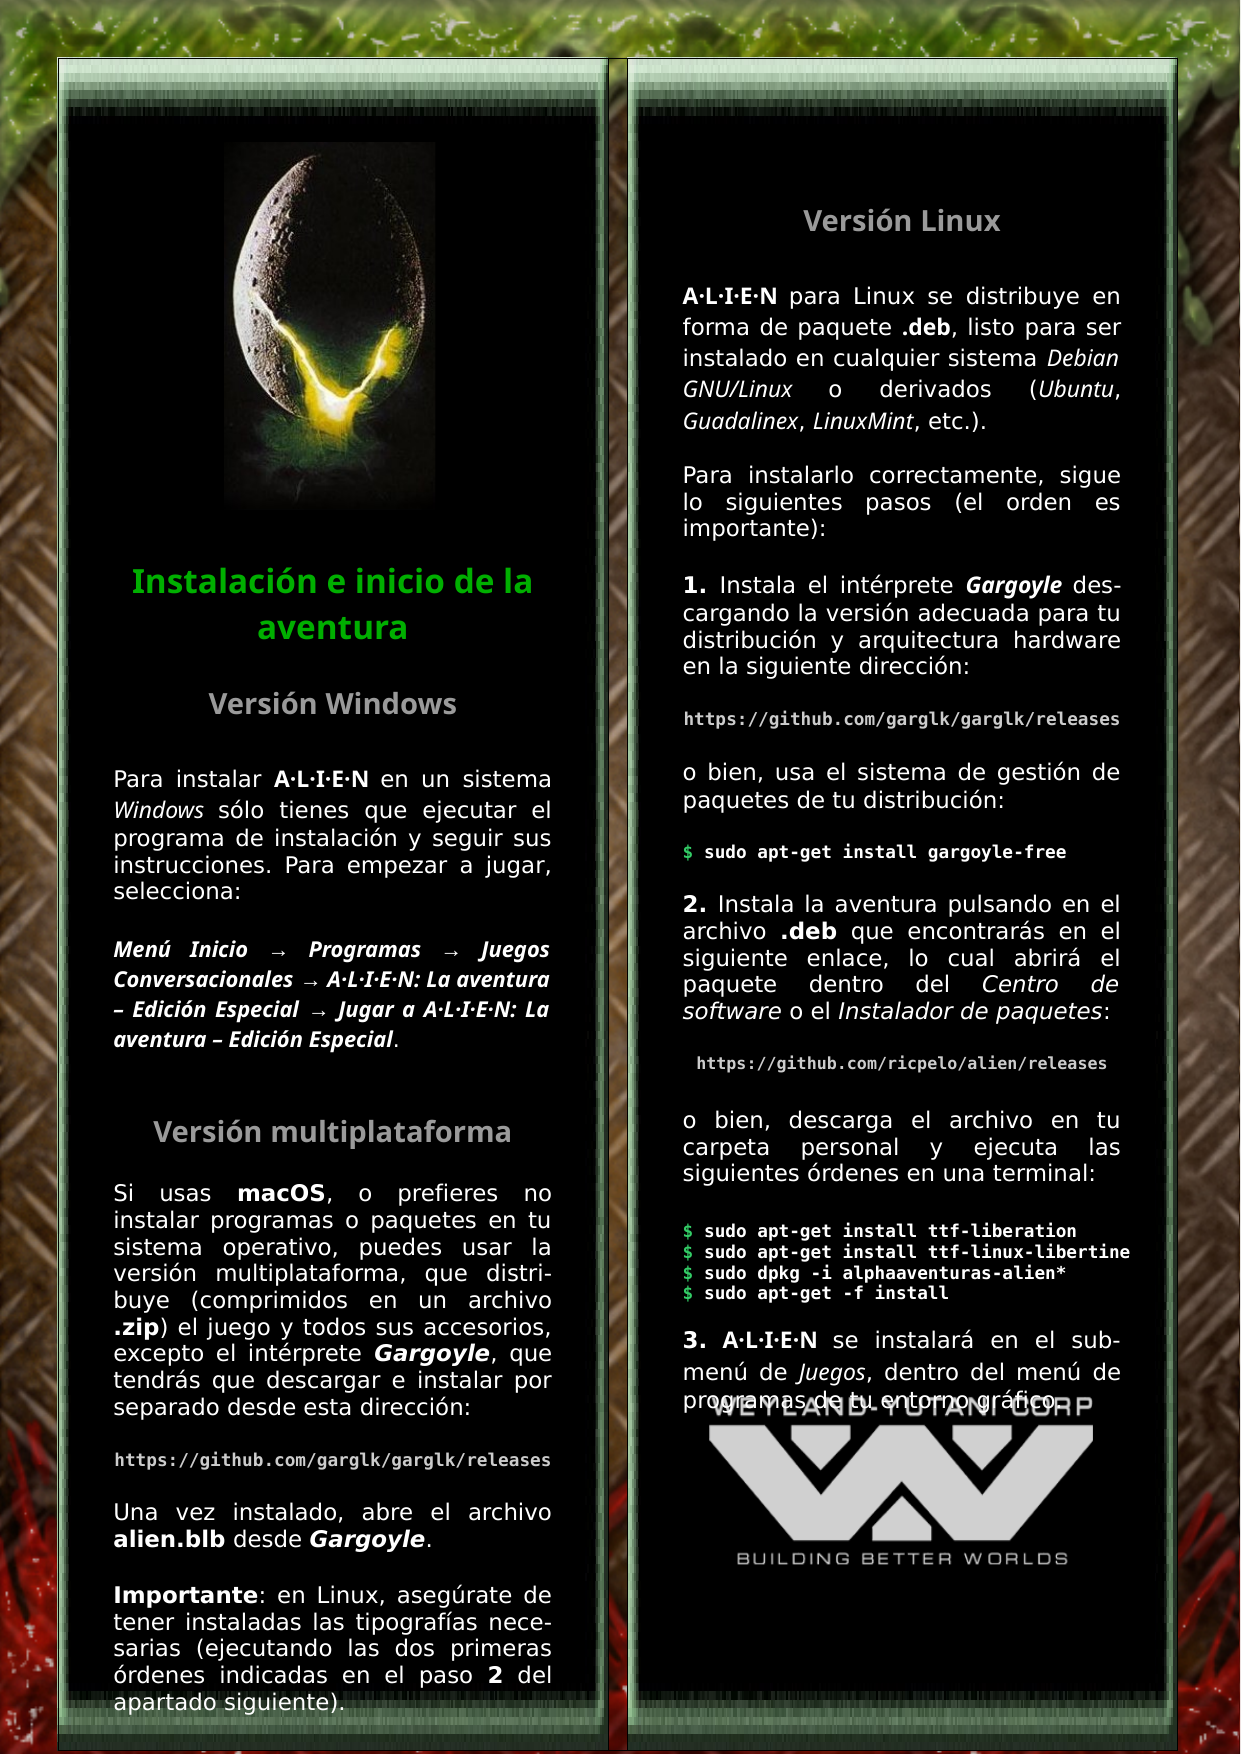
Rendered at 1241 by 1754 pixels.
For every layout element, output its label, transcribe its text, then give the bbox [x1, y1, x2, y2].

picture [0, 0, 1241, 1754]
table_header Versión Linux A·L·I·E·N para Linux se distribuye en forma de paquete .deb, listo para ser instalado en cualquier sistema Debian GNU/Linux o derivados (Ubuntu, Guadalinex, LinuxMint, etc.). Para instalarlo correctamente, sigue lo siguientes pasos (el orden es importante): Instala el intérprete Gargoyle des-cargando la versión adecuada para tu distribución y arquitectura hardware en la siguiente dirección: https://github.com/garglk/garglk/releases o bien, usa el sistema de gestión de paquetes de tu distribución: $ sudo apt-get install gargoyle-free Instala la aventura pulsando en el archivo .deb que encontrarás en el siguiente enlace, lo cual abrirá el paquete dentro del Centro de software o el Instalador de paquetes: https://github.com/ricpelo/alien/releases o bien, descarga el archivo en tu carpeta personal y ejecuta las siguientes órdenes en una terminal: $ sudo apt-get install ttf-liberation $ sudo apt-get install ttf-linux-libertine $ sudo dpkg -i alphaaventuras-alien* $ sudo apt-get -f install A·L·I·E·N se instalará en el sub-menú de Juegos, dentro del menú de programas de tu entorno gráfico. [628, 59, 1177, 1750]
table_header Instalación e inicio de la aventura Versión Windows Para instalar A·L·I·E·N en un sistema Windows sólo tienes que ejecutar el programa de instalación y seguir sus instrucciones. Para empezar a jugar, selecciona: Menú Inicio → Programas → Juegos Conversacionales → A·L·I·E·N: La aventura – Edición Especial → Jugar a A·L·I·E·N: La aventura – Edición Especial. Versión multiplataforma Si usas macOS, o prefieres no instalar programas o paquetes en tu sistema operativo, puedes usar la versión multiplataforma, que distri-buye (comprimidos en un archivo .zip) el juego y todos sus accesorios, excepto el intérprete Gargoyle, que tendrás que descargar e instalar por separado desde esta dirección: https://github.com/garglk/garglk/releases Una vez instalado, abre el archivo alien.blb desde Gargoyle. Importante: en Linux, asegúrate de tener instaladas las tipografías nece-sarias (ejecutando las dos primeras órdenes indicadas en el paso 2 del apartado siguiente). [59, 59, 608, 1750]
table_header [609, 59, 627, 1750]
